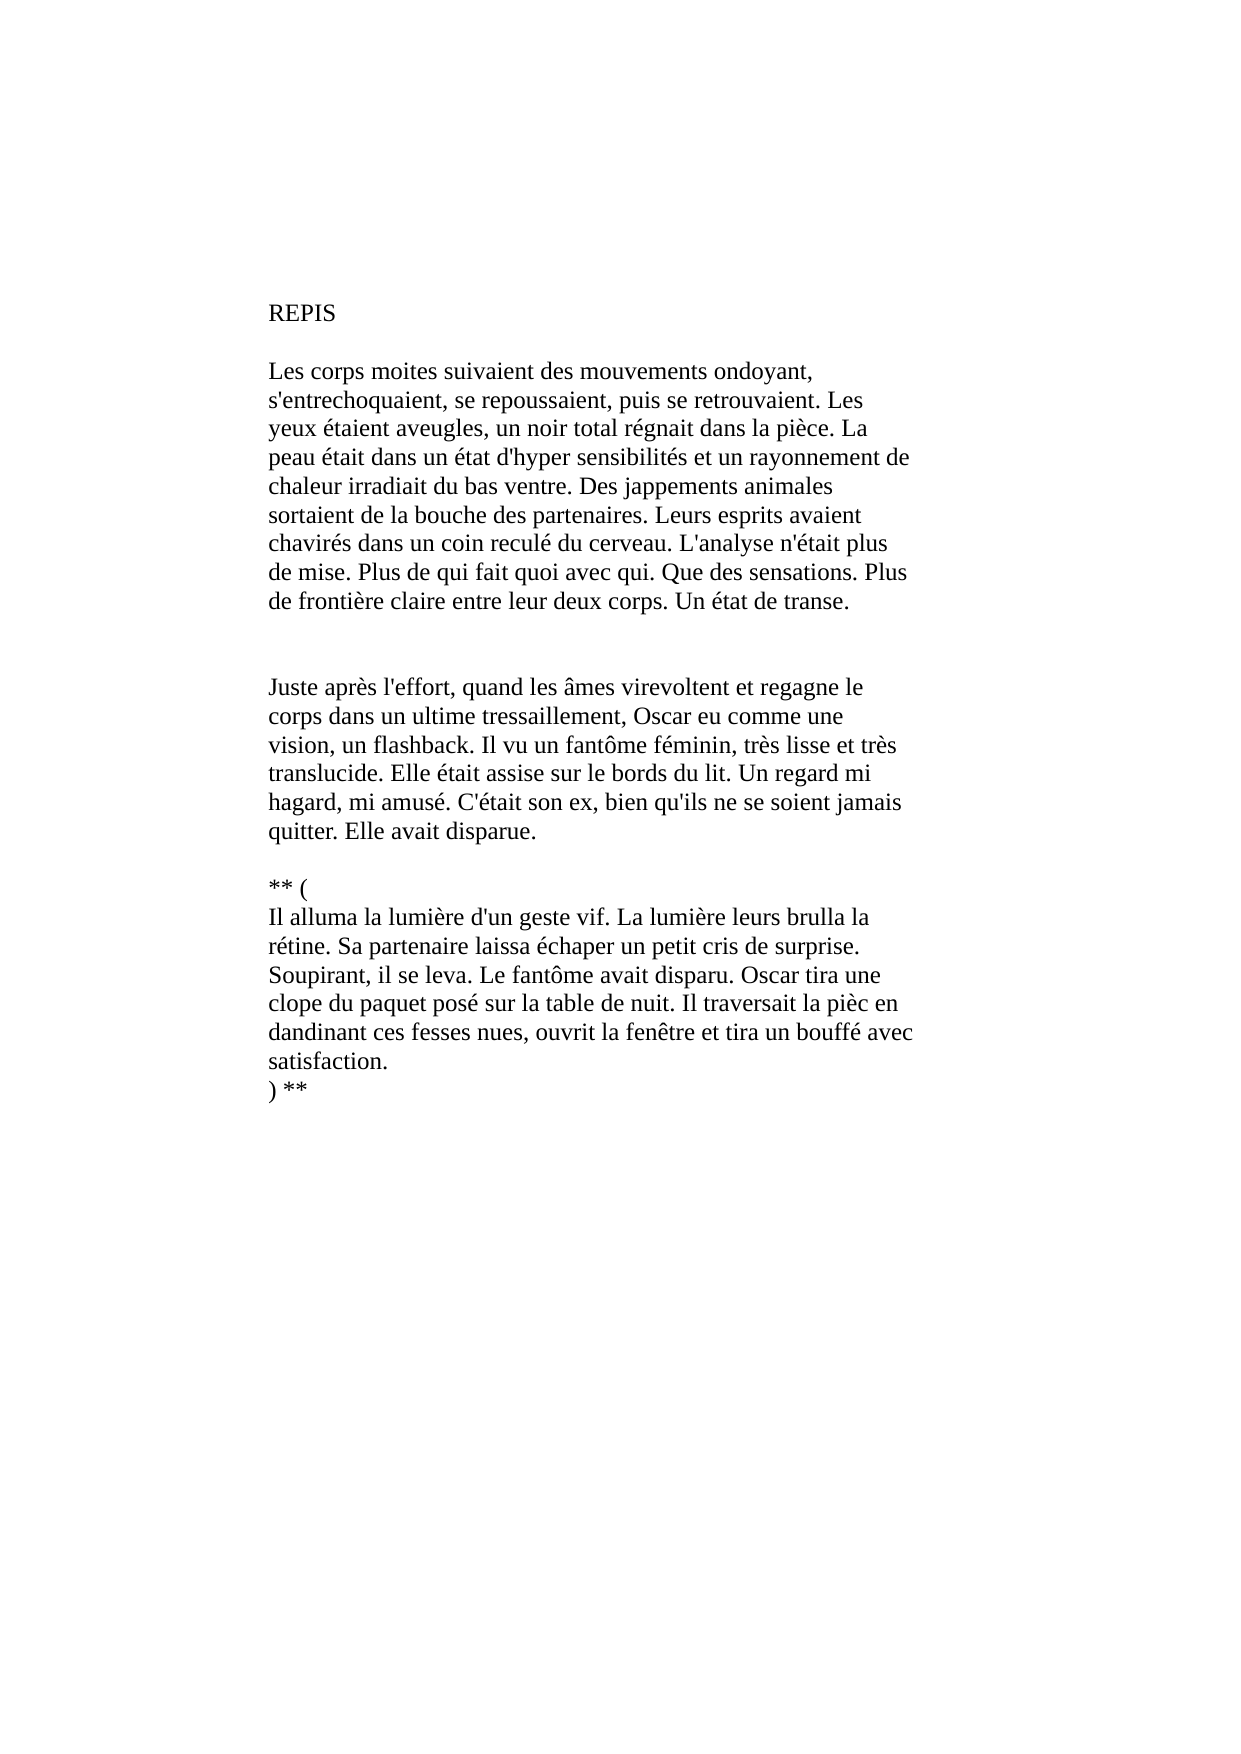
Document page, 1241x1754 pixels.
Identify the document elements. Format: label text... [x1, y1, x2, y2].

text ** ( [268, 873, 916, 902]
text Les corps moites suivaient des mouvements ondoyant, s'entrechoquaient, se repoussaient, puis se retrouvaient. Les yeux étaient aveugles, un noir total régnait dans la pièce. La peau était dans un état d'hyper sensibilités et un rayonnement de chaleur irradiait du bas ventre. Des jappements animales sortaient de la bouche des partenaires. Leurs esprits avaient chavirés dans un coin reculé du cerveau. L'analyse n'était plus de mise. Plus de qui fait quoi avec qui. Que des sensations. Plus de frontière claire entre leur deux corps. Un état de transe. [268, 356, 916, 615]
text REPIS [268, 298, 916, 327]
text ) ** [268, 1075, 916, 1103]
text Il alluma la lumière d'un geste vif. La lumière leurs brulla la rétine. Sa partenaire laissa échaper un petit cris de surprise. Soupirant, il se leva. Le fantôme avait disparu. Oscar tira une clope du paquet posé sur la table de nuit. Il traversait la pièc en dandinant ces fesses nues, ouvrit la fenêtre et tira un bouffé avec satisfaction. [268, 902, 916, 1075]
text Juste après l'effort, quand les âmes virevoltent et regagne le corps dans un ultime tressaillement, Oscar eu comme une vision, un flashback. Il vu un fantôme féminin, très lisse et très translucide. Elle était assise sur le bords du lit. Un regard mi hagard, mi amusé. C'était son ex, bien qu'ils ne se soient jamais quitter. Elle avait disparue. [268, 672, 916, 845]
